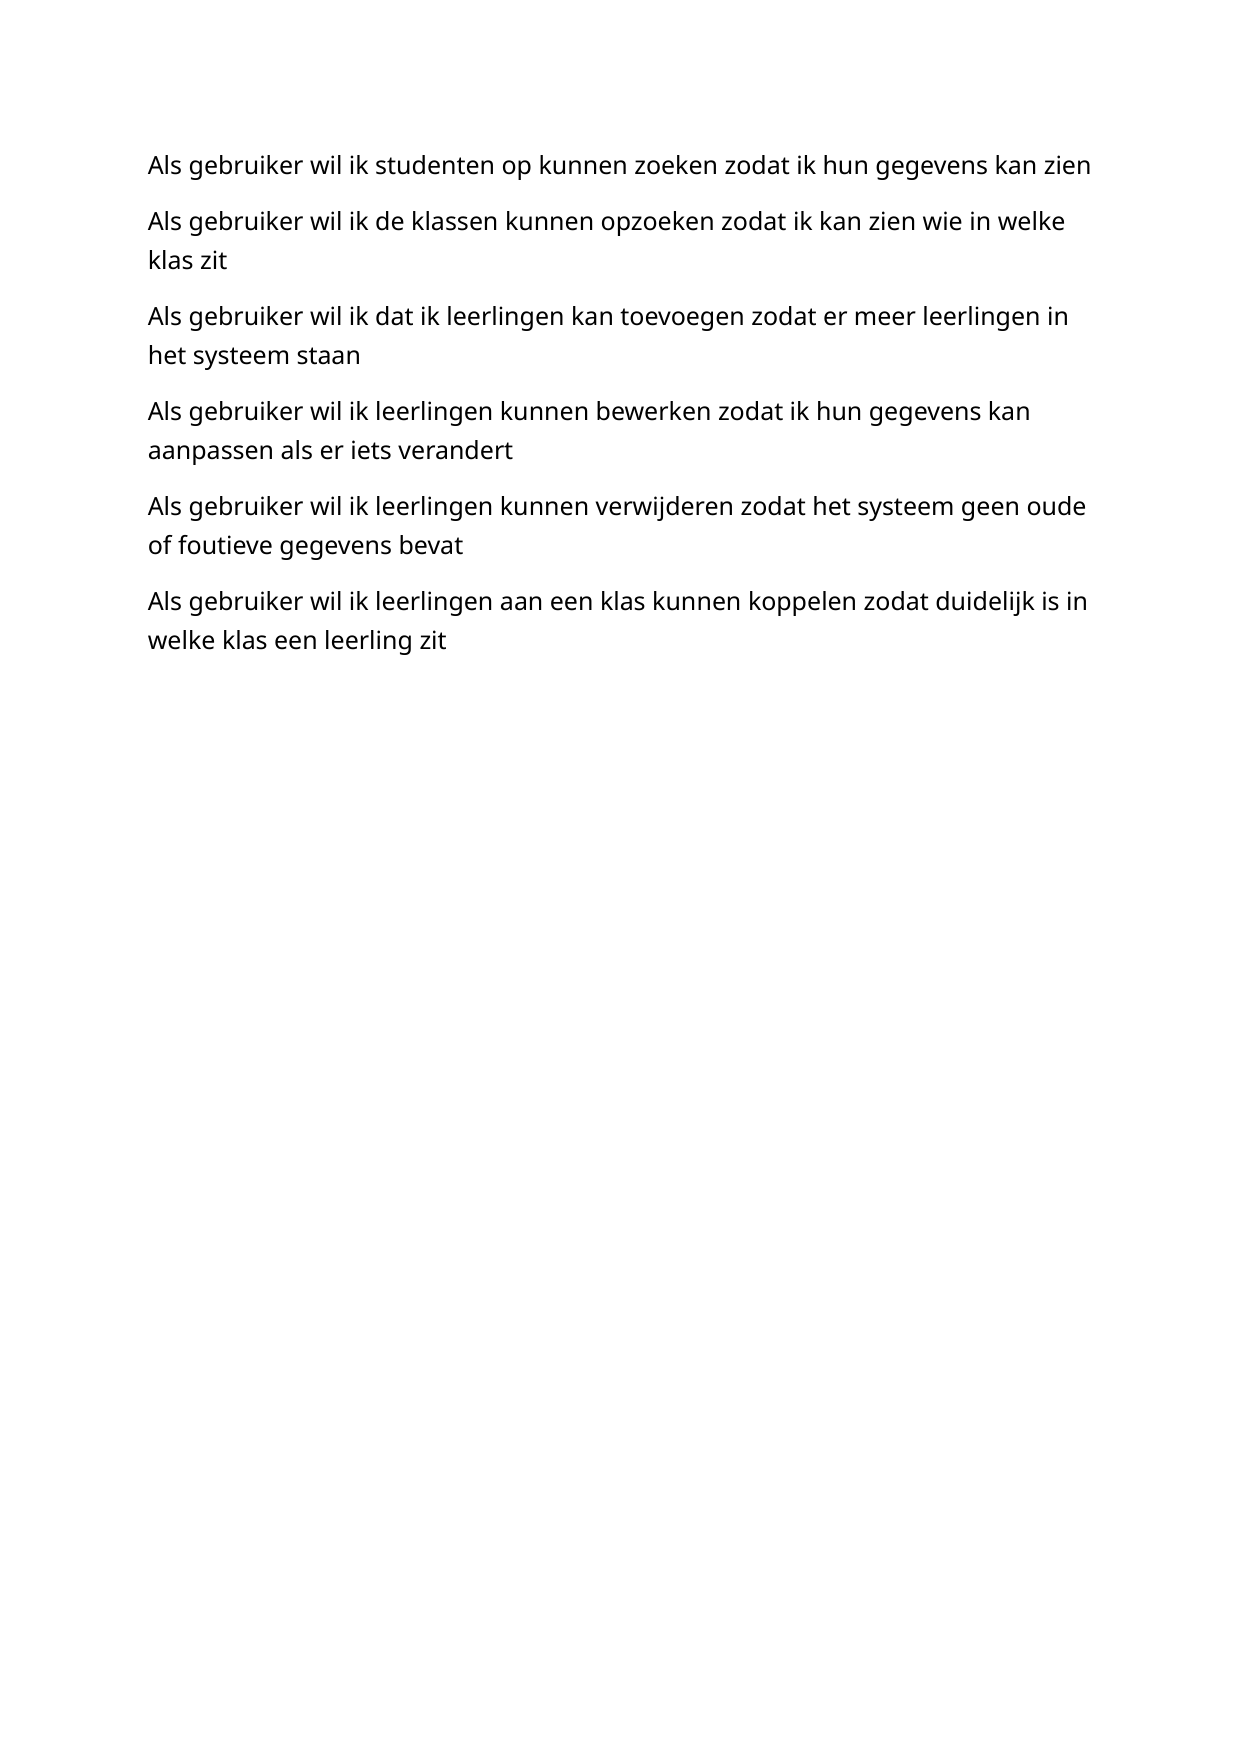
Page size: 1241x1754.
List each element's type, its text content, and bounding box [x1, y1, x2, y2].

text Als gebruiker wil ik de klassen kunnen opzoeken zodat ik kan zien wie in welke klas zit [148, 203, 1093, 277]
text Als gebruiker wil ik leerlingen kunnen bewerken zodat ik hun gegevens kan aanpassen als er iets verandert [148, 393, 1093, 467]
text Als gebruiker wil ik dat ik leerlingen kan toevoegen zodat er meer leerlingen in het systeem staan [148, 298, 1093, 372]
text Als gebruiker wil ik leerlingen kunnen verwijderen zodat het systeem geen oude of foutieve gegevens bevat [148, 488, 1093, 562]
text Als gebruiker wil ik studenten op kunnen zoeken zodat ik hun gegevens kan zien [148, 148, 1093, 182]
text Als gebruiker wil ik leerlingen aan een klas kunnen koppelen zodat duidelijk is in welke klas een leerling zit [148, 583, 1093, 657]
